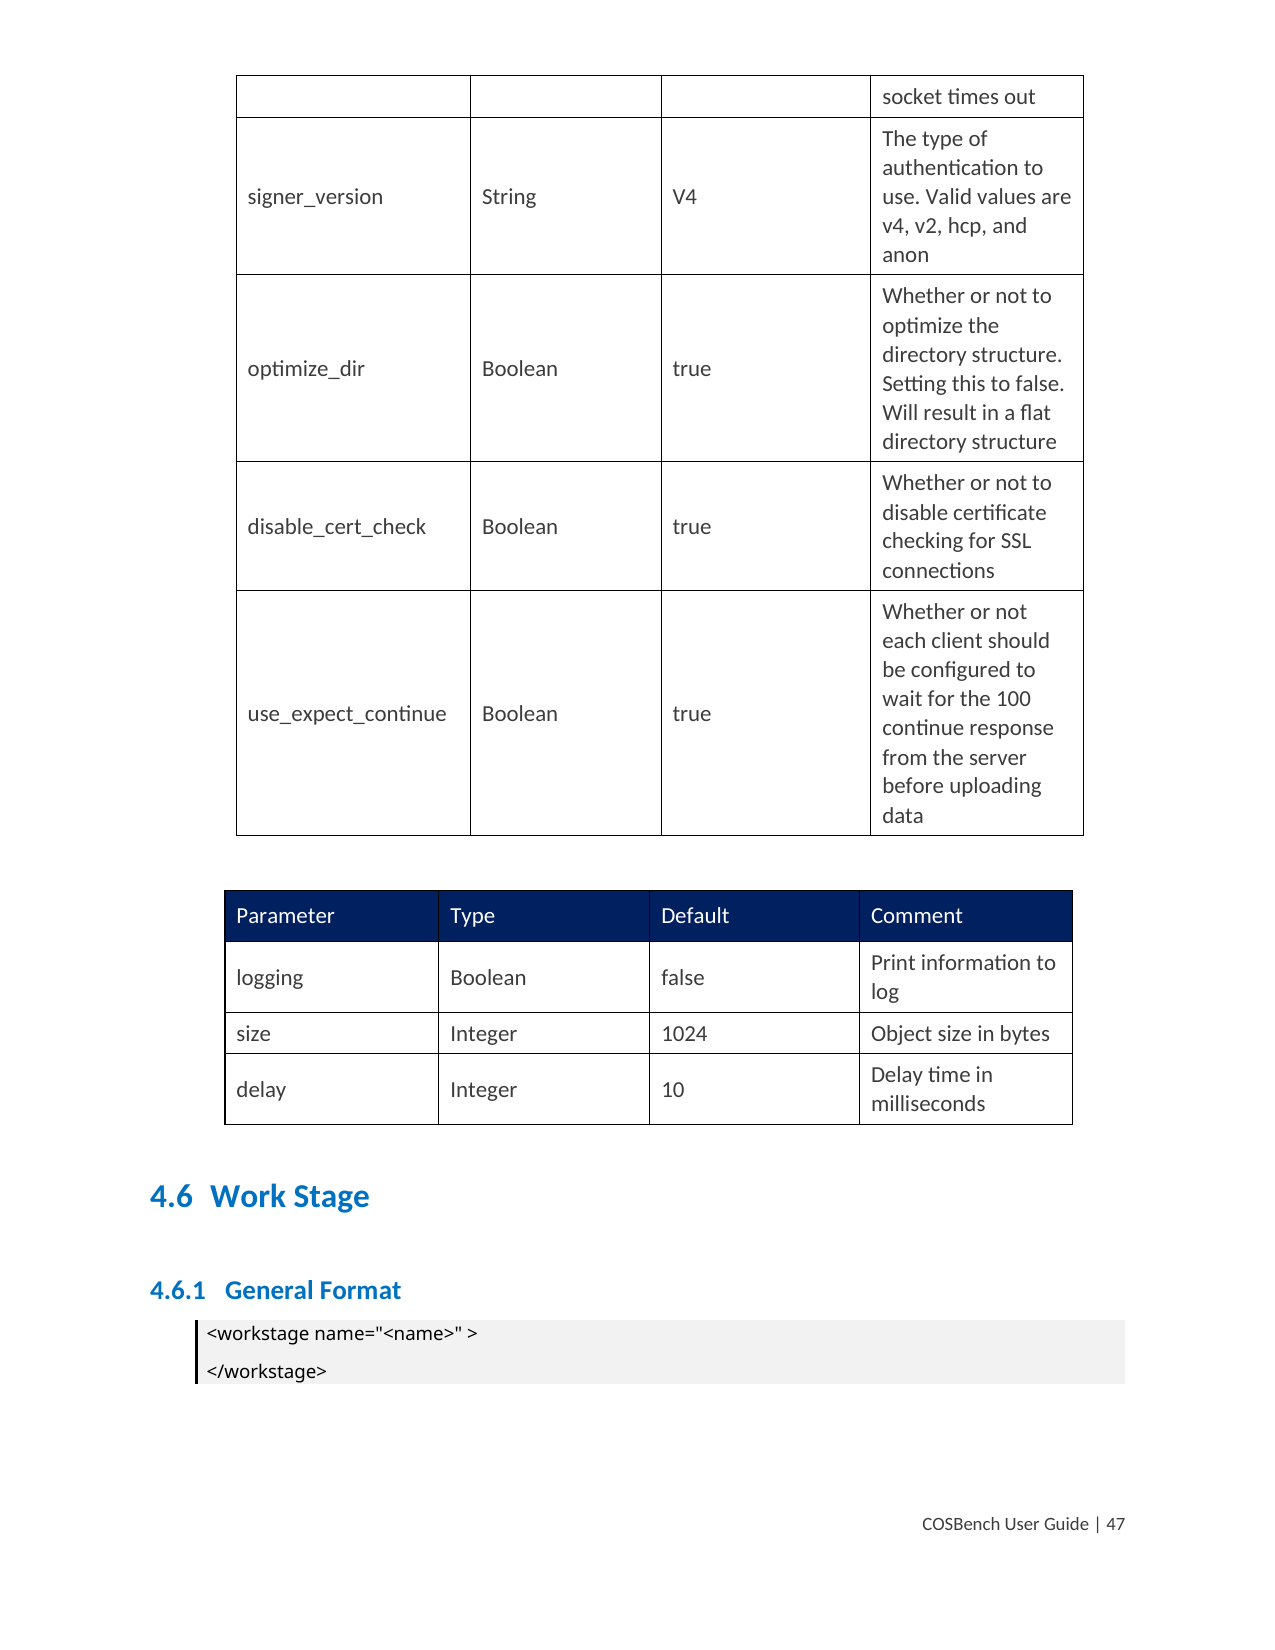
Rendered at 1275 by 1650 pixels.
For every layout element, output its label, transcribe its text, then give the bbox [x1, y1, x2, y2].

subtitle General Format [150, 1273, 1125, 1306]
table_cell delay [226, 1054, 438, 1124]
table_cell socket times out [871, 76, 1083, 117]
subtitle Work Stage [150, 1175, 1125, 1216]
table_cell [237, 76, 470, 117]
table_header Default [650, 891, 859, 941]
table_cell Boolean [471, 275, 661, 461]
table_cell Boolean [471, 462, 661, 590]
table_cell Integer [439, 1054, 649, 1124]
table_cell V4 [662, 118, 870, 274]
table_cell Object size in bytes [860, 1013, 1072, 1053]
table_cell Delay time in milliseconds [860, 1054, 1072, 1124]
table_cell 10 [650, 1054, 859, 1124]
table_cell 1024 [650, 1013, 859, 1053]
table_cell Whether or not each client should be configured to wait for the 100 continue response from the server before uploading data [871, 591, 1083, 835]
table_cell true [662, 462, 870, 590]
table_cell true [662, 275, 870, 461]
table_cell false [650, 942, 859, 1012]
table_cell Whether or not to disable certificate checking for SSL connections [871, 462, 1083, 590]
table_cell String [471, 118, 661, 274]
table_cell Boolean [471, 591, 661, 835]
text <workstage name="<name>" > [198, 1320, 1125, 1346]
table_cell use_expect_continue [237, 591, 470, 835]
text </workstage> [198, 1358, 1125, 1384]
table_header Parameter [226, 891, 438, 941]
table_cell optimize_dir [237, 275, 470, 461]
table_header Comment [860, 891, 1072, 941]
table_cell Whether or not to optimize the directory structure. Setting this to false. Will result in a flat directory structure [871, 275, 1083, 461]
table_cell [662, 76, 870, 117]
table_header Type [439, 891, 649, 941]
table_cell The type of authentication to use. Valid values are v4, v2, hcp, and anon [871, 118, 1083, 274]
table_cell Boolean [439, 942, 649, 1012]
table_cell Print information to log [860, 942, 1072, 1012]
table_cell Integer [439, 1013, 649, 1053]
table_cell true [662, 591, 870, 835]
table_cell logging [226, 942, 438, 1012]
table_cell disable_cert_check [237, 462, 470, 590]
table_cell size [226, 1013, 438, 1053]
table_cell signer_version [237, 118, 470, 274]
table_cell [471, 76, 661, 117]
